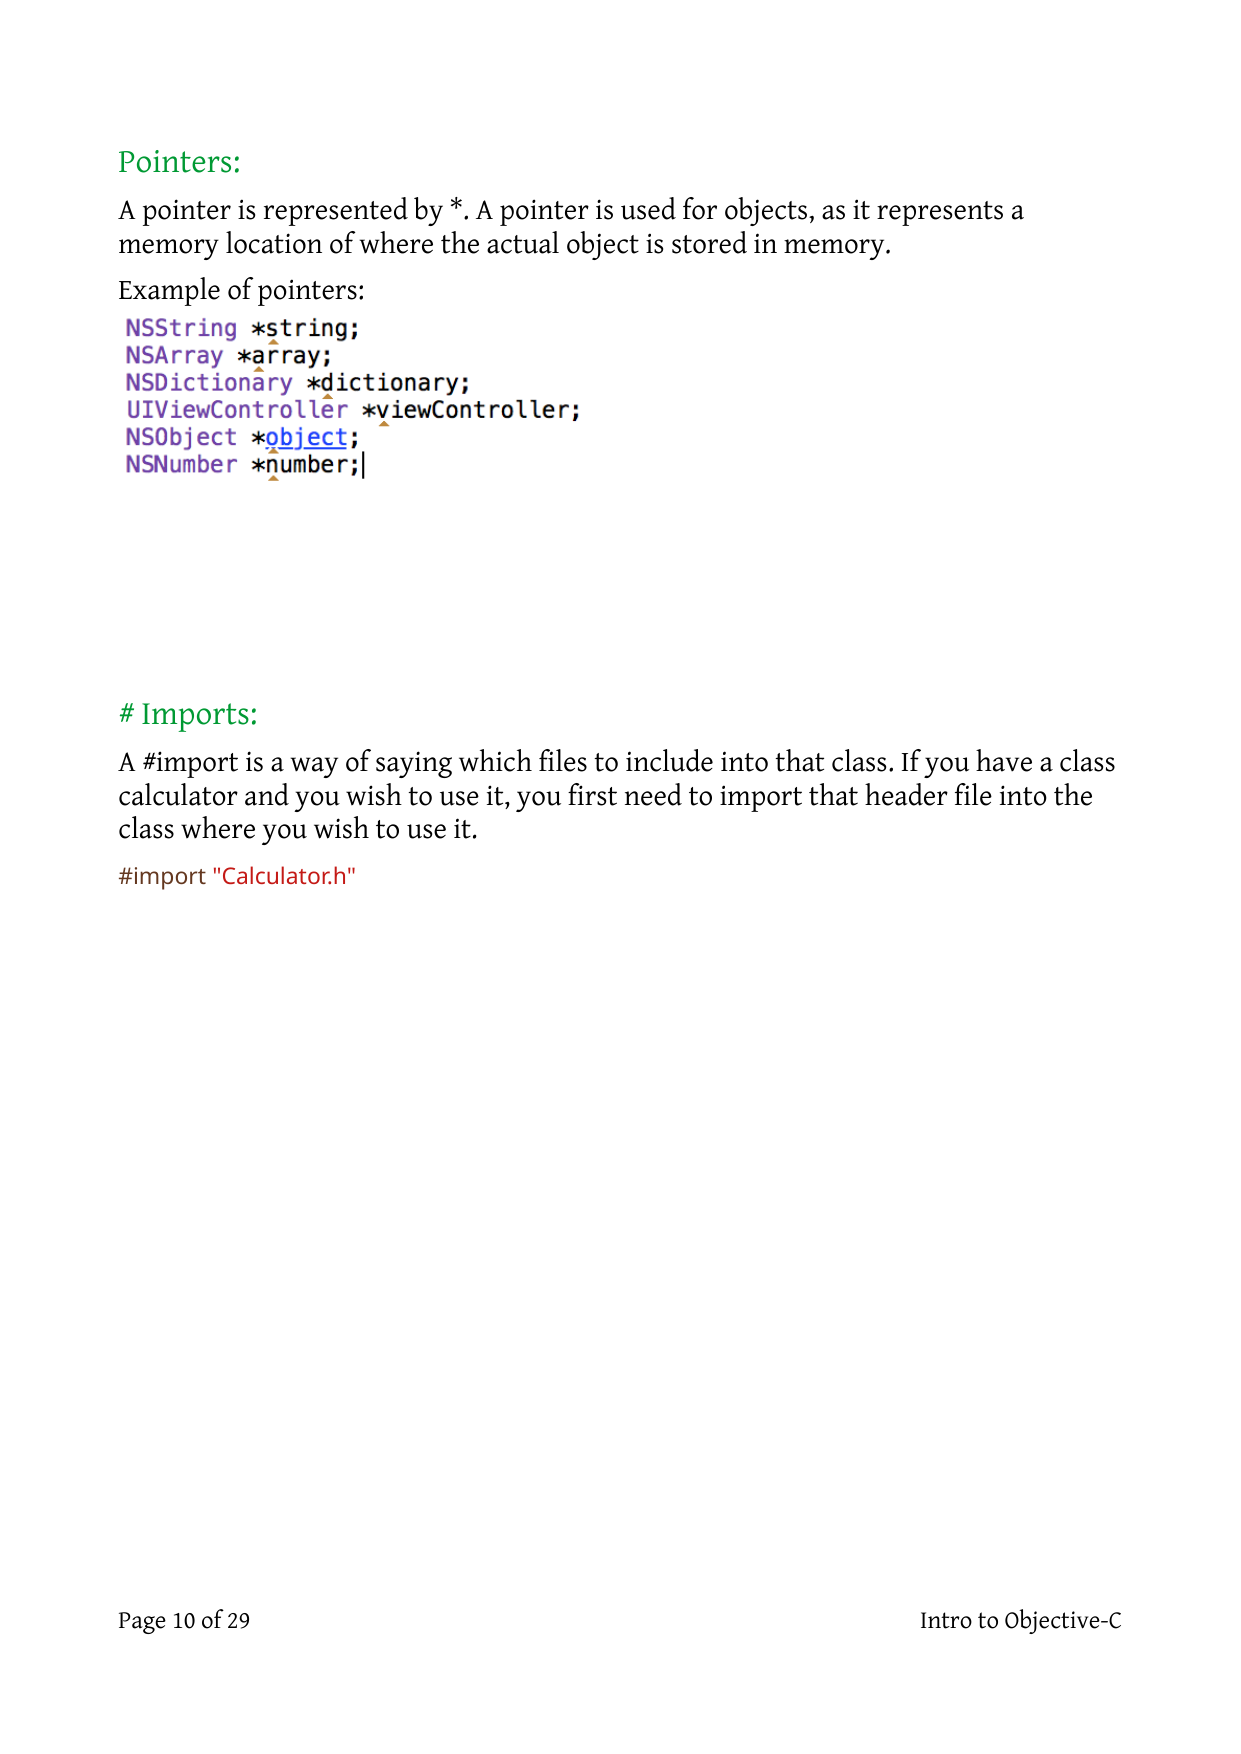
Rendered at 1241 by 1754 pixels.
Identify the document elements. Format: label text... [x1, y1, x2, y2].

subtitle Pointers: [118, 143, 1122, 182]
text Example of pointers: [118, 274, 1122, 308]
picture [118, 312, 598, 485]
text A #import is a way of saying which files to include into that class. If you have a class calculator and you wish to use it, you first need to import that header file into the class where you wish to use it. [118, 746, 1122, 847]
text #import "Calculator.h" [118, 860, 1122, 891]
subtitle # Imports: [118, 695, 1122, 733]
text A pointer is represented by *. A pointer is used for objects, as it represents a memory location of where the actual object is stored in memory. [118, 194, 1122, 262]
